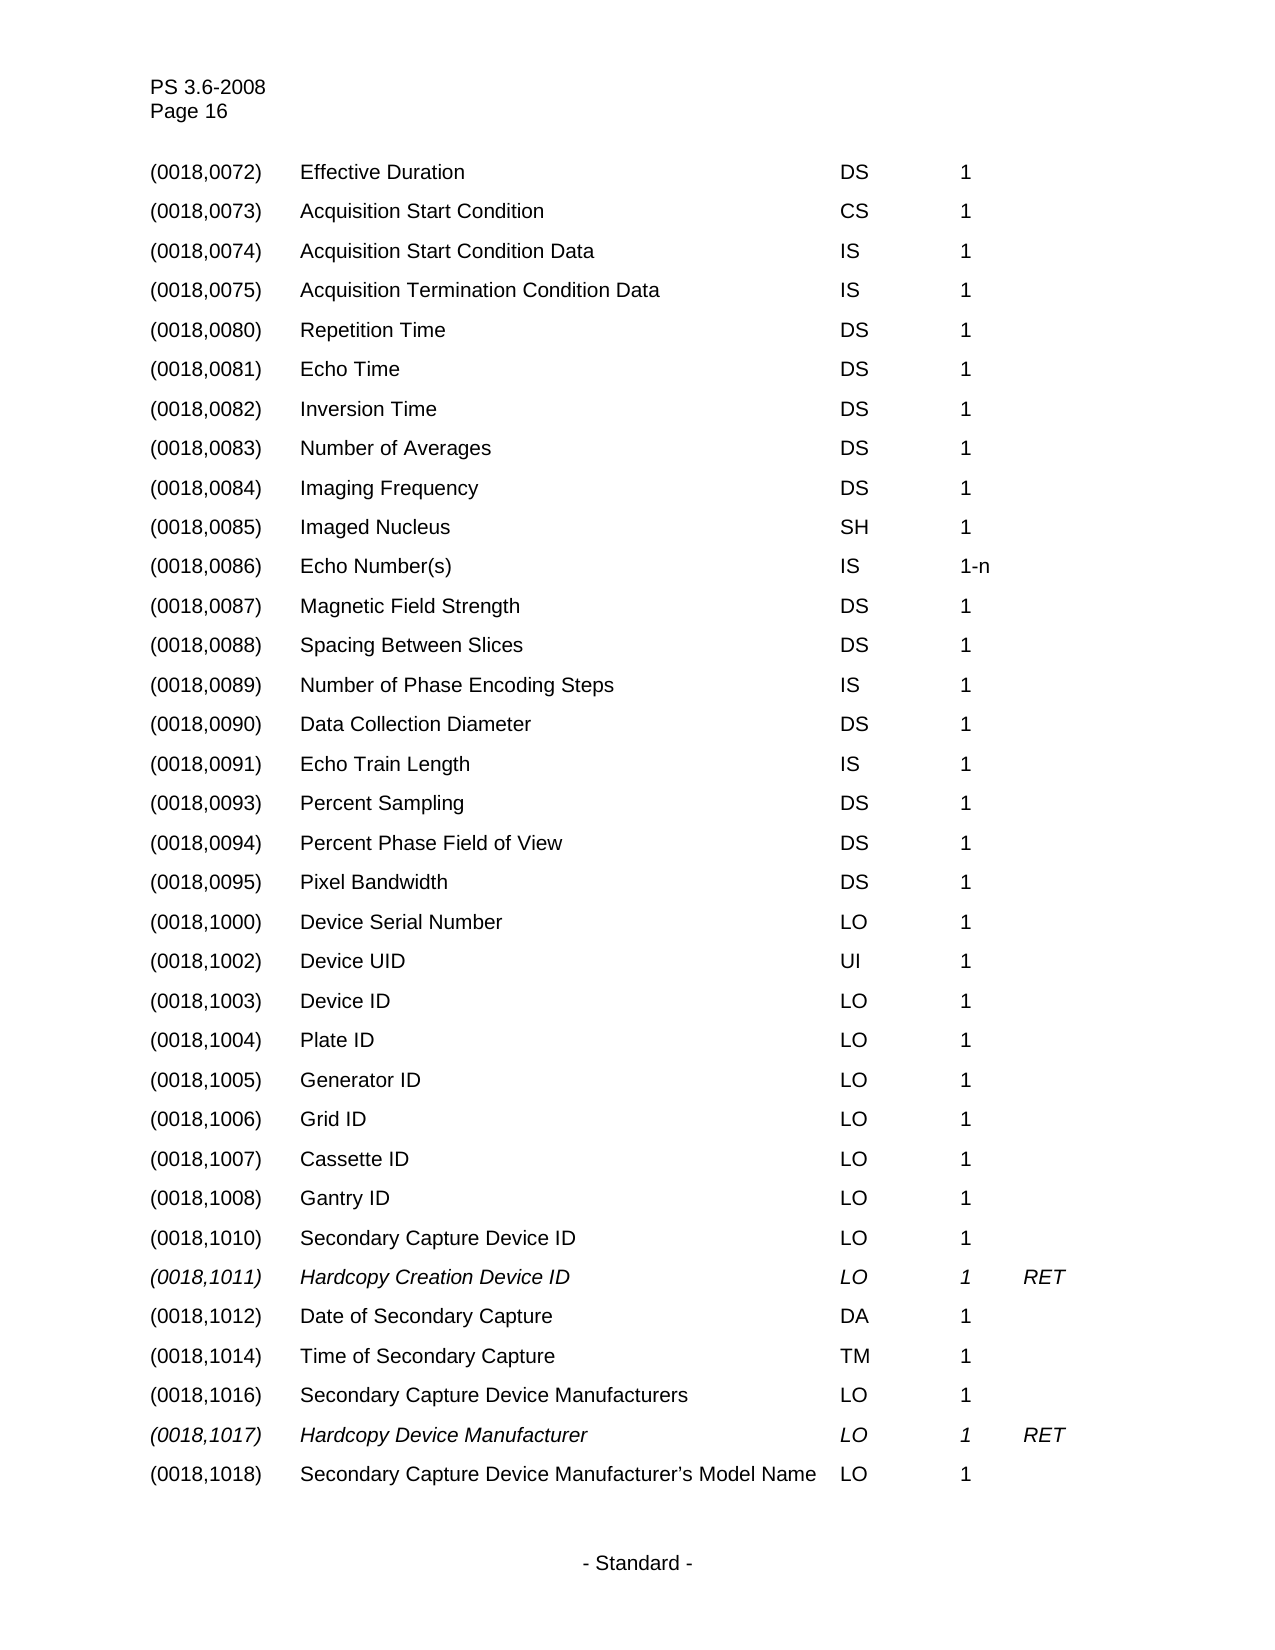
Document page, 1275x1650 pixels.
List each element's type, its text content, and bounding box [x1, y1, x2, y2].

table_cell [1016, 1334, 1166, 1374]
table_cell 1 [953, 190, 1016, 229]
table_cell 1 [953, 1216, 1016, 1255]
table_cell Percent Sampling [293, 782, 833, 821]
table_cell LO [833, 1098, 953, 1137]
table_cell (0018,0091) [143, 742, 293, 782]
table_cell DS [833, 821, 953, 861]
table_cell [1016, 782, 1166, 821]
table_cell 1 [953, 1019, 1016, 1058]
table_cell Acquisition Start Condition [293, 190, 833, 229]
table_cell [1016, 663, 1166, 703]
table_cell 1 [953, 742, 1016, 782]
table_cell 1 [953, 1453, 1016, 1492]
table_cell DS [833, 703, 953, 742]
table_cell Number of Phase Encoding Steps [293, 663, 833, 703]
table_cell (0018,1007) [143, 1137, 293, 1176]
table_cell DA [833, 1295, 953, 1334]
table_cell (0018,1000) [143, 900, 293, 939]
table_cell 1 [953, 1413, 1016, 1453]
table_cell 1 [953, 387, 1016, 426]
table_cell Time of Secondary Capture [293, 1334, 833, 1374]
table_cell 1 [953, 663, 1016, 703]
table_cell [1016, 624, 1166, 663]
table_cell 1 [953, 940, 1016, 979]
table_cell Pixel Bandwidth [293, 861, 833, 900]
table_cell Echo Train Length [293, 742, 833, 782]
table_cell (0018,1012) [143, 1295, 293, 1334]
table_cell Spacing Between Slices [293, 624, 833, 663]
table_cell Number of Averages [293, 426, 833, 466]
table_cell [1016, 1176, 1166, 1216]
table_cell 1-n [953, 545, 1016, 584]
table_cell 1 [953, 1137, 1016, 1176]
table_cell LO [833, 1216, 953, 1255]
table_cell (0018,0072) [143, 150, 293, 189]
table_cell [1016, 505, 1166, 545]
table_cell LO [833, 1413, 953, 1453]
table_cell Acquisition Termination Condition Data [293, 269, 833, 308]
table_cell Echo Time [293, 348, 833, 387]
table_cell RET [1016, 1413, 1166, 1453]
table_cell 1 [953, 1098, 1016, 1137]
table_cell (0018,1002) [143, 940, 293, 979]
table_cell (0018,0093) [143, 782, 293, 821]
table_cell [1016, 229, 1166, 268]
table_cell IS [833, 663, 953, 703]
table_cell Inversion Time [293, 387, 833, 426]
table_cell (0018,0086) [143, 545, 293, 584]
table_cell LO [833, 1176, 953, 1216]
table_cell [1016, 150, 1166, 189]
table_cell [1016, 1137, 1166, 1176]
table_cell Device UID [293, 940, 833, 979]
table_cell [1016, 821, 1166, 861]
table_cell DS [833, 426, 953, 466]
table_cell [1016, 1216, 1166, 1255]
table_cell (0018,1008) [143, 1176, 293, 1216]
table_cell (0018,1010) [143, 1216, 293, 1255]
table_cell Plate ID [293, 1019, 833, 1058]
table_cell 1 [953, 584, 1016, 624]
table_cell 1 [953, 466, 1016, 505]
table_cell (0018,0073) [143, 190, 293, 229]
table_cell Secondary Capture Device ID [293, 1216, 833, 1255]
table_cell [1016, 1295, 1166, 1334]
table_cell [1016, 1098, 1166, 1137]
table_cell CS [833, 190, 953, 229]
table_cell IS [833, 269, 953, 308]
table_cell (0018,0087) [143, 584, 293, 624]
table_cell (0018,0090) [143, 703, 293, 742]
table_cell IS [833, 545, 953, 584]
table_cell DS [833, 466, 953, 505]
table_cell DS [833, 308, 953, 347]
table_cell (0018,0082) [143, 387, 293, 426]
table_cell DS [833, 348, 953, 387]
table_cell TM [833, 1334, 953, 1374]
table_cell RET [1016, 1255, 1166, 1295]
table_cell DS [833, 387, 953, 426]
table_cell 1 [953, 269, 1016, 308]
table_cell 1 [953, 861, 1016, 900]
table_cell Date of Secondary Capture [293, 1295, 833, 1334]
table_cell DS [833, 624, 953, 663]
table_cell Effective Duration [293, 150, 833, 189]
table_cell LO [833, 1137, 953, 1176]
table_cell 1 [953, 703, 1016, 742]
table_cell (0018,1004) [143, 1019, 293, 1058]
table_cell [1016, 1453, 1166, 1492]
table_cell 1 [953, 1058, 1016, 1097]
table_cell (0018,0094) [143, 821, 293, 861]
table_cell UI [833, 940, 953, 979]
table_cell [1016, 466, 1166, 505]
table_cell 1 [953, 308, 1016, 347]
table_cell [1016, 940, 1166, 979]
table_cell 1 [953, 426, 1016, 466]
table_cell [1016, 1019, 1166, 1058]
table_cell IS [833, 229, 953, 268]
table_cell [1016, 1058, 1166, 1097]
table_cell 1 [953, 782, 1016, 821]
table_cell (0018,1005) [143, 1058, 293, 1097]
table_cell 1 [953, 979, 1016, 1018]
table_cell LO [833, 1255, 953, 1295]
table_cell [1016, 545, 1166, 584]
table_cell Cassette ID [293, 1137, 833, 1176]
table_cell Percent Phase Field of View [293, 821, 833, 861]
table_cell (0018,0088) [143, 624, 293, 663]
table_cell Repetition Time [293, 308, 833, 347]
table_cell 1 [953, 150, 1016, 189]
table_cell (0018,0081) [143, 348, 293, 387]
table_cell LO [833, 1058, 953, 1097]
table_cell [1016, 348, 1166, 387]
table_cell (0018,1016) [143, 1374, 293, 1413]
table_cell LO [833, 900, 953, 939]
table_cell 1 [953, 1255, 1016, 1295]
table_cell Imaging Frequency [293, 466, 833, 505]
table_cell Gantry ID [293, 1176, 833, 1216]
table_cell (0018,0085) [143, 505, 293, 545]
table_cell IS [833, 742, 953, 782]
table_cell (0018,0089) [143, 663, 293, 703]
table_cell 1 [953, 1295, 1016, 1334]
table_cell Secondary Capture Device Manufacturer’s Model Name [293, 1453, 833, 1492]
table_cell (0018,0095) [143, 861, 293, 900]
table_cell 1 [953, 505, 1016, 545]
table_cell [1016, 387, 1166, 426]
table_cell 1 [953, 1176, 1016, 1216]
table_cell Data Collection Diameter [293, 703, 833, 742]
table_cell 1 [953, 229, 1016, 268]
table_cell Acquisition Start Condition Data [293, 229, 833, 268]
table_cell DS [833, 782, 953, 821]
table_cell Device ID [293, 979, 833, 1018]
table_cell [1016, 979, 1166, 1018]
table_cell (0018,1014) [143, 1334, 293, 1374]
table_cell SH [833, 505, 953, 545]
table_cell 1 [953, 348, 1016, 387]
table_cell [1016, 584, 1166, 624]
table_cell LO [833, 1019, 953, 1058]
table_cell [1016, 190, 1166, 229]
table_cell Generator ID [293, 1058, 833, 1097]
table_cell Device Serial Number [293, 900, 833, 939]
table_cell Imaged Nucleus [293, 505, 833, 545]
table_cell (0018,0074) [143, 229, 293, 268]
table_cell Grid ID [293, 1098, 833, 1137]
table_cell DS [833, 584, 953, 624]
table_cell [1016, 426, 1166, 466]
table_cell LO [833, 1374, 953, 1413]
table_cell (0018,0084) [143, 466, 293, 505]
table_cell 1 [953, 1334, 1016, 1374]
table_cell (0018,1006) [143, 1098, 293, 1137]
table_cell LO [833, 979, 953, 1018]
table_cell [1016, 269, 1166, 308]
table_cell Hardcopy Creation Device ID [293, 1255, 833, 1295]
table_cell Magnetic Field Strength [293, 584, 833, 624]
table_cell DS [833, 150, 953, 189]
table_cell [1016, 1374, 1166, 1413]
table_cell (0018,0080) [143, 308, 293, 347]
table_cell Secondary Capture Device Manufacturers [293, 1374, 833, 1413]
table_cell Echo Number(s) [293, 545, 833, 584]
table_cell (0018,0075) [143, 269, 293, 308]
table_cell (0018,1017) [143, 1413, 293, 1453]
table_cell LO [833, 1453, 953, 1492]
table_cell (0018,1011) [143, 1255, 293, 1295]
table_cell [1016, 308, 1166, 347]
table_cell Hardcopy Device Manufacturer [293, 1413, 833, 1453]
table_cell [1016, 861, 1166, 900]
table_cell [1016, 742, 1166, 782]
table_cell (0018,0083) [143, 426, 293, 466]
table_cell 1 [953, 1374, 1016, 1413]
table_cell (0018,1003) [143, 979, 293, 1018]
table_cell (0018,1018) [143, 1453, 293, 1492]
table_cell DS [833, 861, 953, 900]
table_cell 1 [953, 821, 1016, 861]
table_cell 1 [953, 624, 1016, 663]
table_cell 1 [953, 900, 1016, 939]
table_cell [1016, 900, 1166, 939]
table_cell [1016, 703, 1166, 742]
